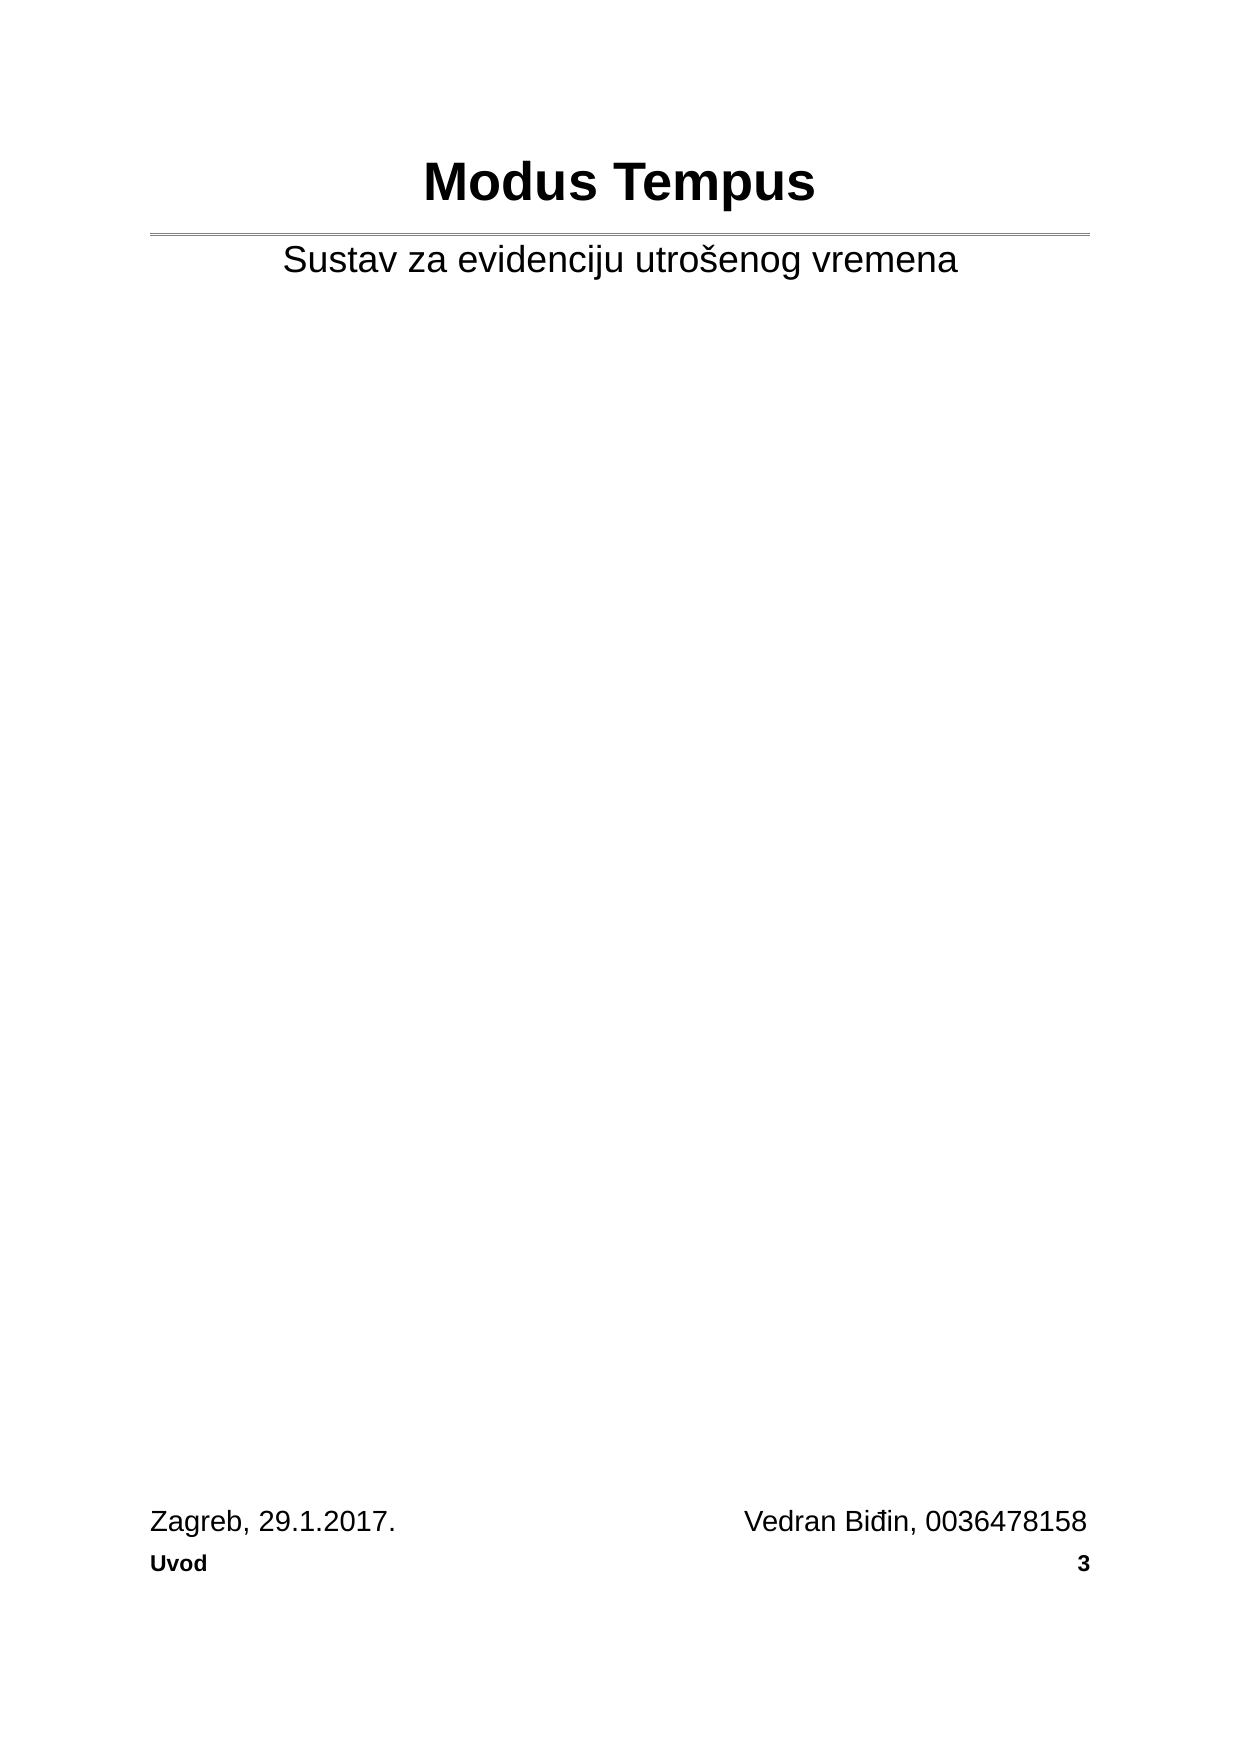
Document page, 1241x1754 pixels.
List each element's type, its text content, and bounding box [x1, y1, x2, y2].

title Modus Tempus [150, 150, 1090, 212]
text Sustav za evidenciju utrošenog vremena [150, 237, 1090, 280]
text Uvod 3 [150, 1550, 1090, 1577]
text Zagreb, 29.1.2017. Vedran Biđin, 0036478158 [150, 1503, 1090, 1537]
